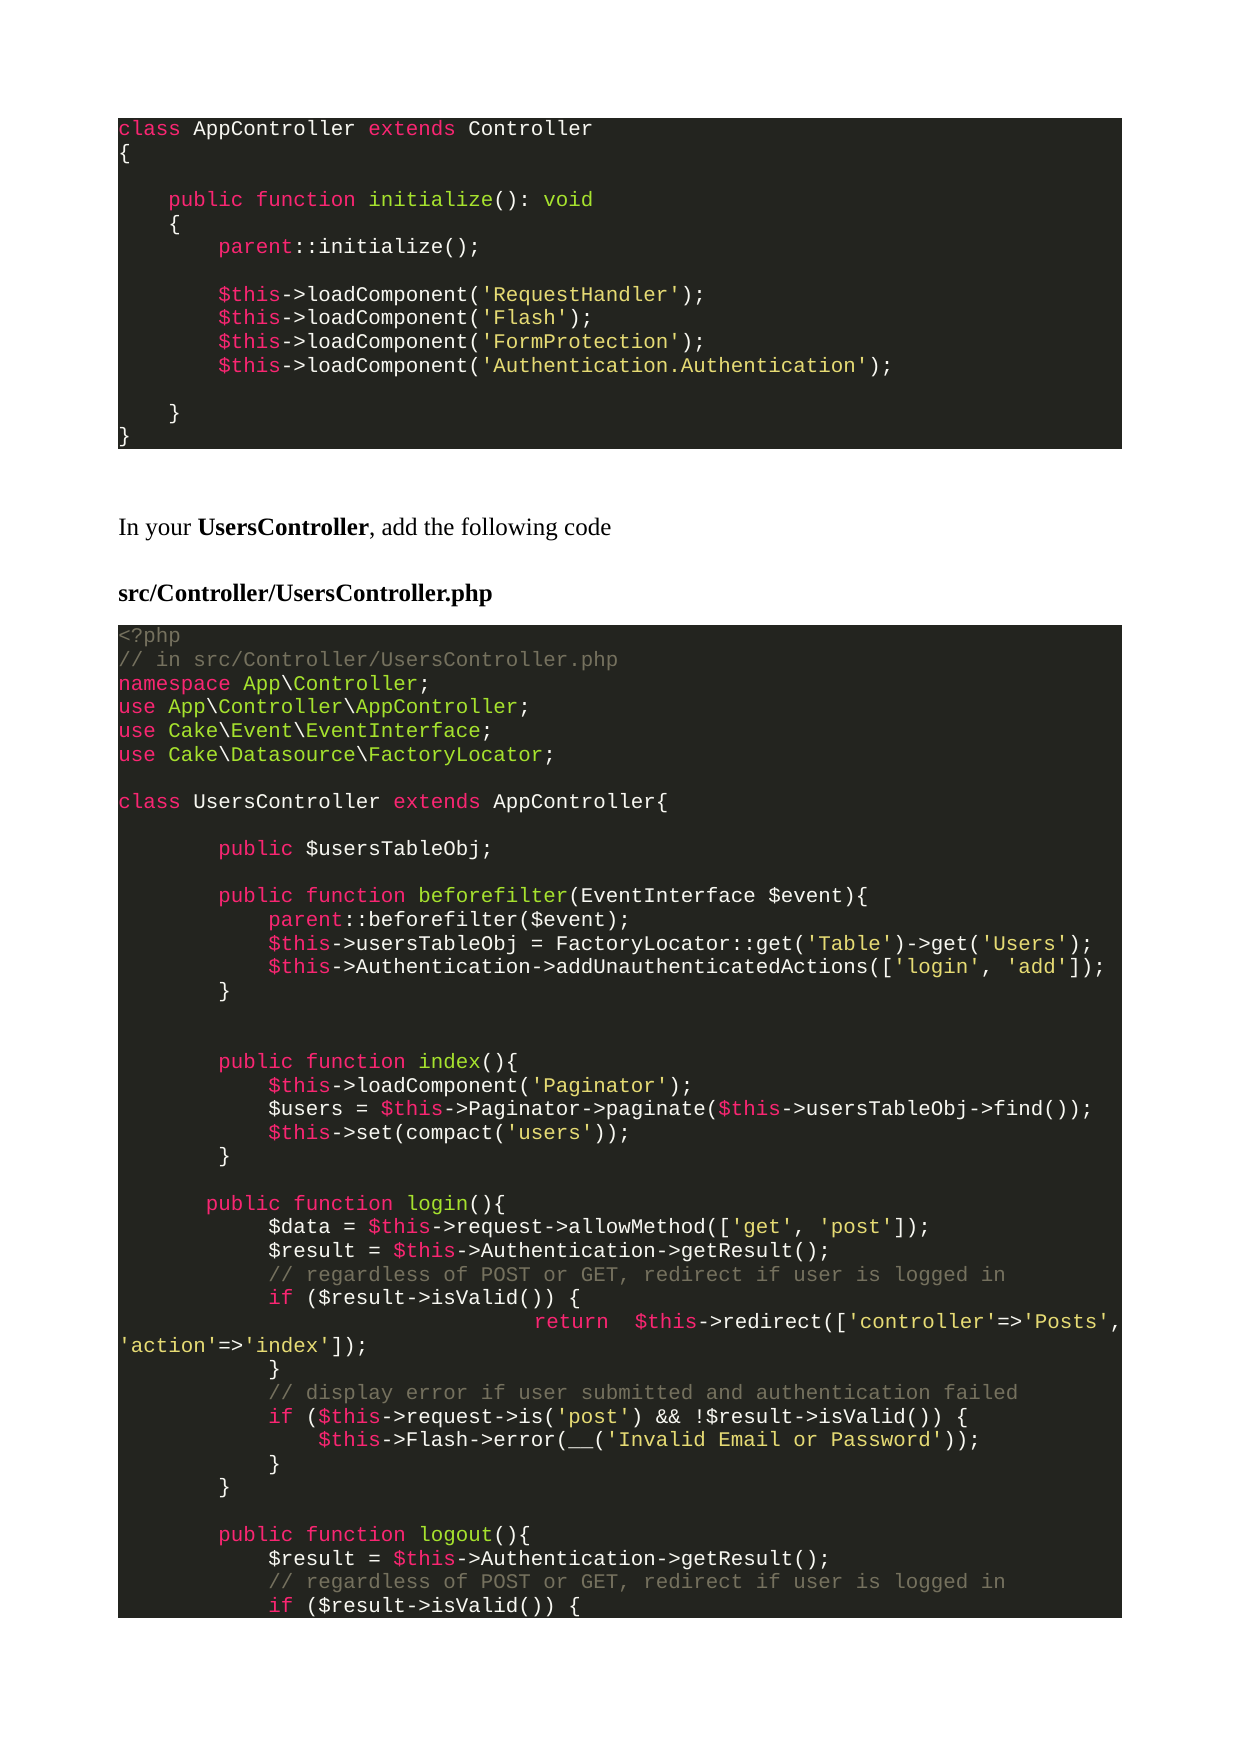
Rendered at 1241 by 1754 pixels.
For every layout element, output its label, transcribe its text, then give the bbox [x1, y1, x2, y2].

text parent::beforefilter($event); [118, 909, 1122, 933]
text $users = $this->Paginator->paginate($this->usersTableObj->find()); [118, 1098, 1122, 1122]
text if ($result->isValid()) { [118, 1595, 1122, 1618]
text public function login(){ [118, 1193, 1122, 1216]
text $result = $this->Authentication->getResult(); [118, 1547, 1122, 1571]
text $this->loadComponent('Paginator'); [118, 1074, 1122, 1098]
text public function index(){ [118, 1051, 1122, 1074]
text } [118, 980, 1122, 1004]
text if ($result->isValid()) { [118, 1287, 1122, 1311]
text class AppController extends Controller [118, 118, 1122, 142]
text public function initialize(): void [118, 189, 1122, 213]
text public function beforefilter(EventInterface $event){ [118, 885, 1122, 909]
text // display error if user submitted and authentication failed [118, 1382, 1122, 1406]
text public $usersTableObj; [118, 838, 1122, 862]
text namespace App\Controller; [118, 673, 1122, 696]
text } [118, 402, 1122, 426]
text } [118, 1453, 1122, 1477]
text In your UsersController, add the following code [118, 512, 1122, 540]
text // regardless of POST or GET, redirect if user is logged in [118, 1264, 1122, 1287]
text $this->loadComponent('Authentication.Authentication'); [118, 354, 1122, 378]
text parent::initialize(); [118, 236, 1122, 260]
text use Cake\Datasource\FactoryLocator; [118, 743, 1122, 767]
text $this->Flash->error(__('Invalid Email or Password')); [118, 1429, 1122, 1453]
text } [118, 426, 1122, 449]
text $this->loadComponent('FormProtection'); [118, 331, 1122, 354]
text { [118, 142, 1122, 165]
text if ($this->request->is('post') && !$result->isValid()) { [118, 1406, 1122, 1429]
text } [118, 1146, 1122, 1169]
text { [118, 213, 1122, 236]
text $this->set(compact('users')); [118, 1122, 1122, 1146]
text $this->loadComponent('Flash'); [118, 307, 1122, 331]
text } [118, 1358, 1122, 1382]
text class UsersController extends AppController{ [118, 791, 1122, 814]
text $this->usersTableObj = FactoryLocator::get('Table')->get('Users'); [118, 933, 1122, 956]
text $this->Authentication->addUnauthenticatedActions(['login', 'add']); [118, 956, 1122, 980]
text return $this->redirect(['controller'=>'Posts', 'action'=>'index']); [118, 1311, 1122, 1358]
text src/Controller/UsersController.php [118, 578, 1122, 606]
text // regardless of POST or GET, redirect if user is logged in [118, 1571, 1122, 1595]
text use Cake\Event\EventInterface; [118, 720, 1122, 743]
text $this->loadComponent('RequestHandler'); [118, 284, 1122, 307]
text // in src/Controller/UsersController.php [118, 649, 1122, 673]
text $result = $this->Authentication->getResult(); [118, 1240, 1122, 1264]
text $data = $this->request->allowMethod(['get', 'post']); [118, 1216, 1122, 1240]
text public function logout(){ [118, 1524, 1122, 1547]
text } [118, 1477, 1122, 1500]
text <?php [118, 625, 1122, 649]
text use App\Controller\AppController; [118, 696, 1122, 720]
